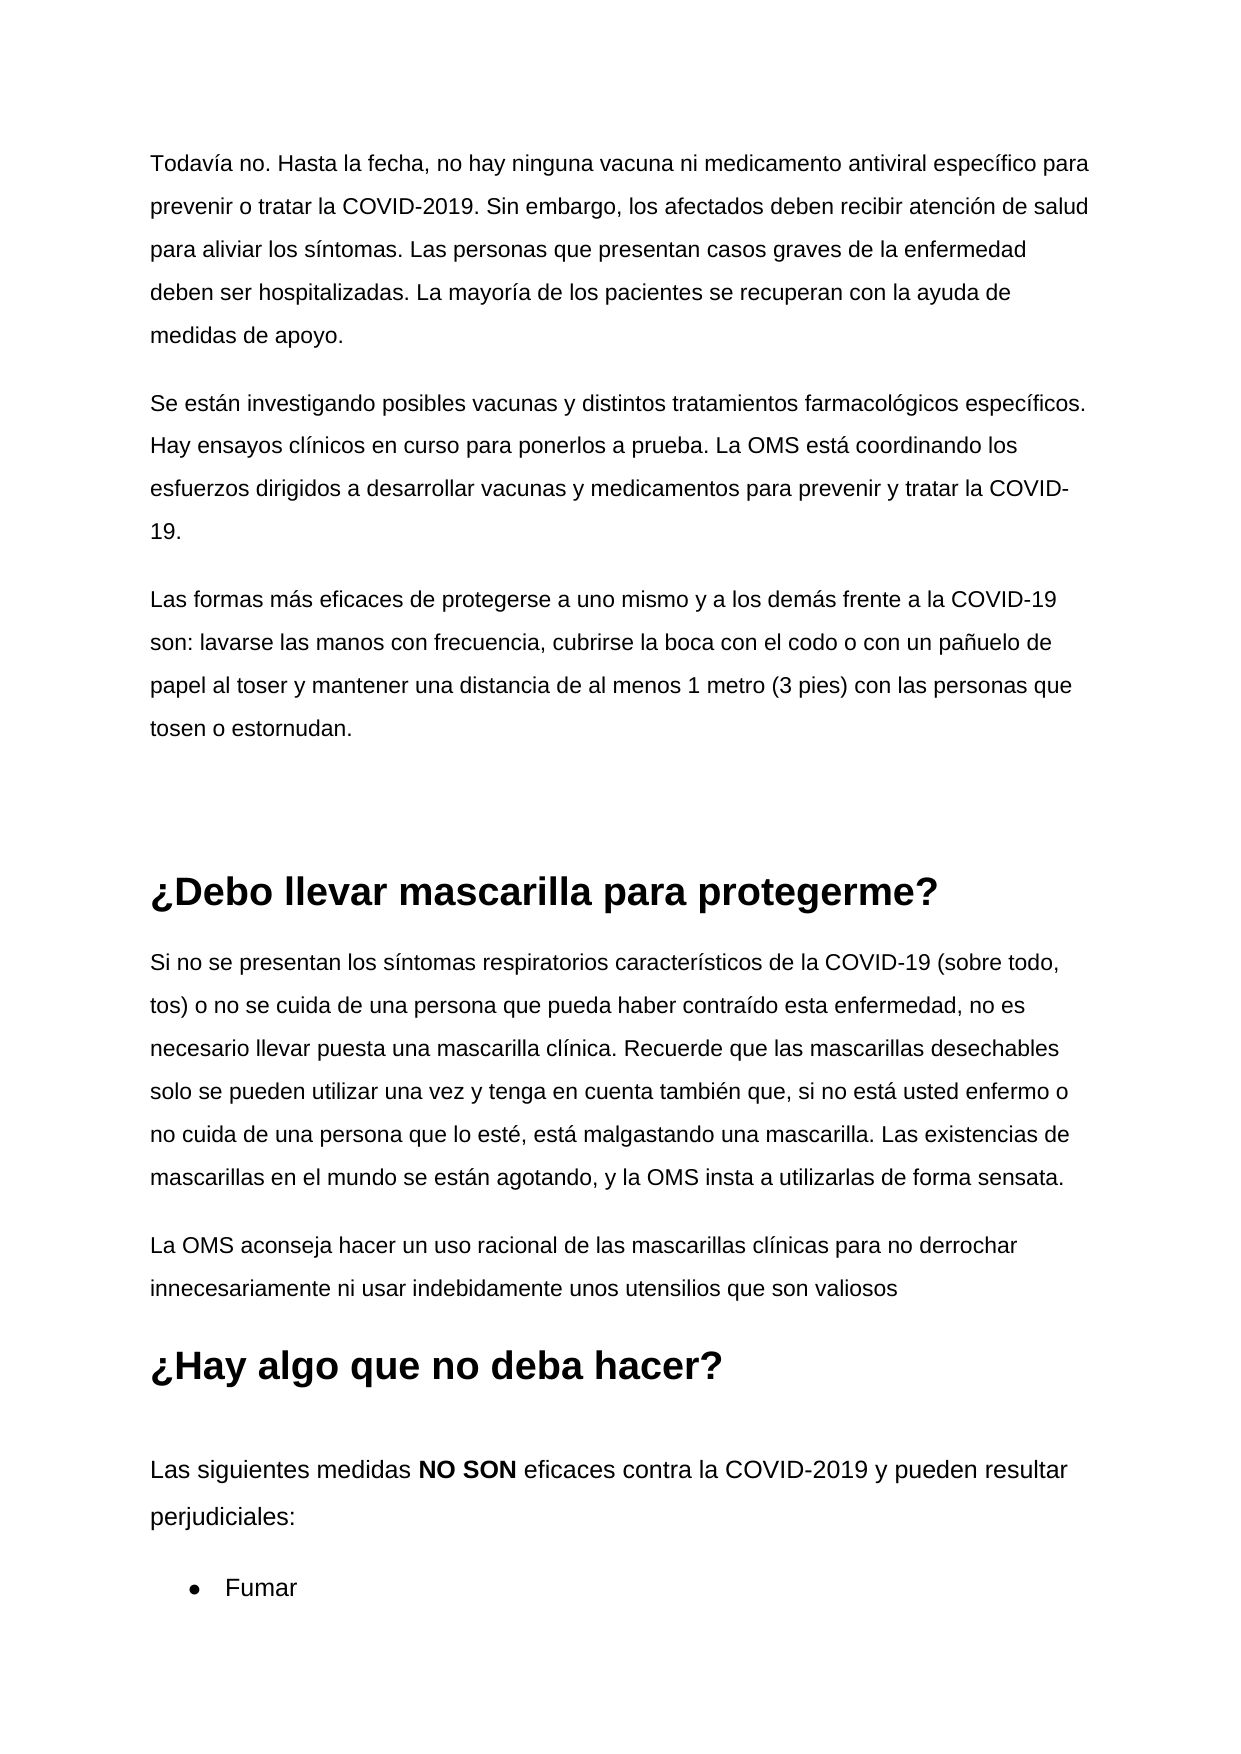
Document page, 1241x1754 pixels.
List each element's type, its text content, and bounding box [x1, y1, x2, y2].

list Fumar [187, 1573, 1090, 1602]
text Se están investigando posibles vacunas y distintos tratamientos farmacológicos específicos. Hay ensayos clínicos en curso para ponerlos a prueba. La OMS está coordinando los esfuerzos dirigidos a desarrollar vacunas y medicamentos para prevenir y tratar la COVID-19. [150, 389, 1090, 545]
subtitle ¿Debo llevar mascarilla para protegerme? [150, 868, 1090, 914]
text La OMS aconseja hacer un uso racional de las mascarillas clínicas para no derrochar innecesariamente ni usar indebidamente unos utensilios que son valiosos [150, 1232, 1090, 1301]
text Las siguientes medidas NO SON eficaces contra la COVID-2019 y pueden resultar perjudiciales: [150, 1455, 1090, 1530]
text Todavía no. Hasta la fecha, no hay ninguna vacuna ni medicamento antiviral específico para prevenir o tratar la COVID-2019. Sin embargo, los afectados deben recibir atención de salud para aliviar los síntomas. Las personas que presentan casos graves de la enfermedad deben ser hospitalizadas. La mayoría de los pacientes se recuperan con la ayuda de medidas de apoyo. [150, 150, 1090, 348]
text ¿Hay algo que no deba hacer? [150, 1343, 1090, 1388]
text Si no se presentan los síntomas respiratorios característicos de la COVID-19 (sobre todo, tos) o no se cuida de una persona que pueda haber contraído esta enfermedad, no es necesario llevar puesta una mascarilla clínica. Recuerde que las mascarillas desechables solo se pueden utilizar una vez y tenga en cuenta también que, si no está usted enfermo o no cuida de una persona que lo esté, está malgastando una mascarilla. Las existencias de mascarillas en el mundo se están agotando, y la OMS insta a utilizarlas de forma sensata. [150, 949, 1090, 1190]
text Las formas más eficaces de protegerse a uno mismo y a los demás frente a la COVID-19 son: lavarse las manos con frecuencia, cubrirse la boca con el codo o con un pañuelo de papel al toser y mantener una distancia de al menos 1 metro (3 pies) con las personas que tosen o estornudan. [150, 586, 1090, 741]
